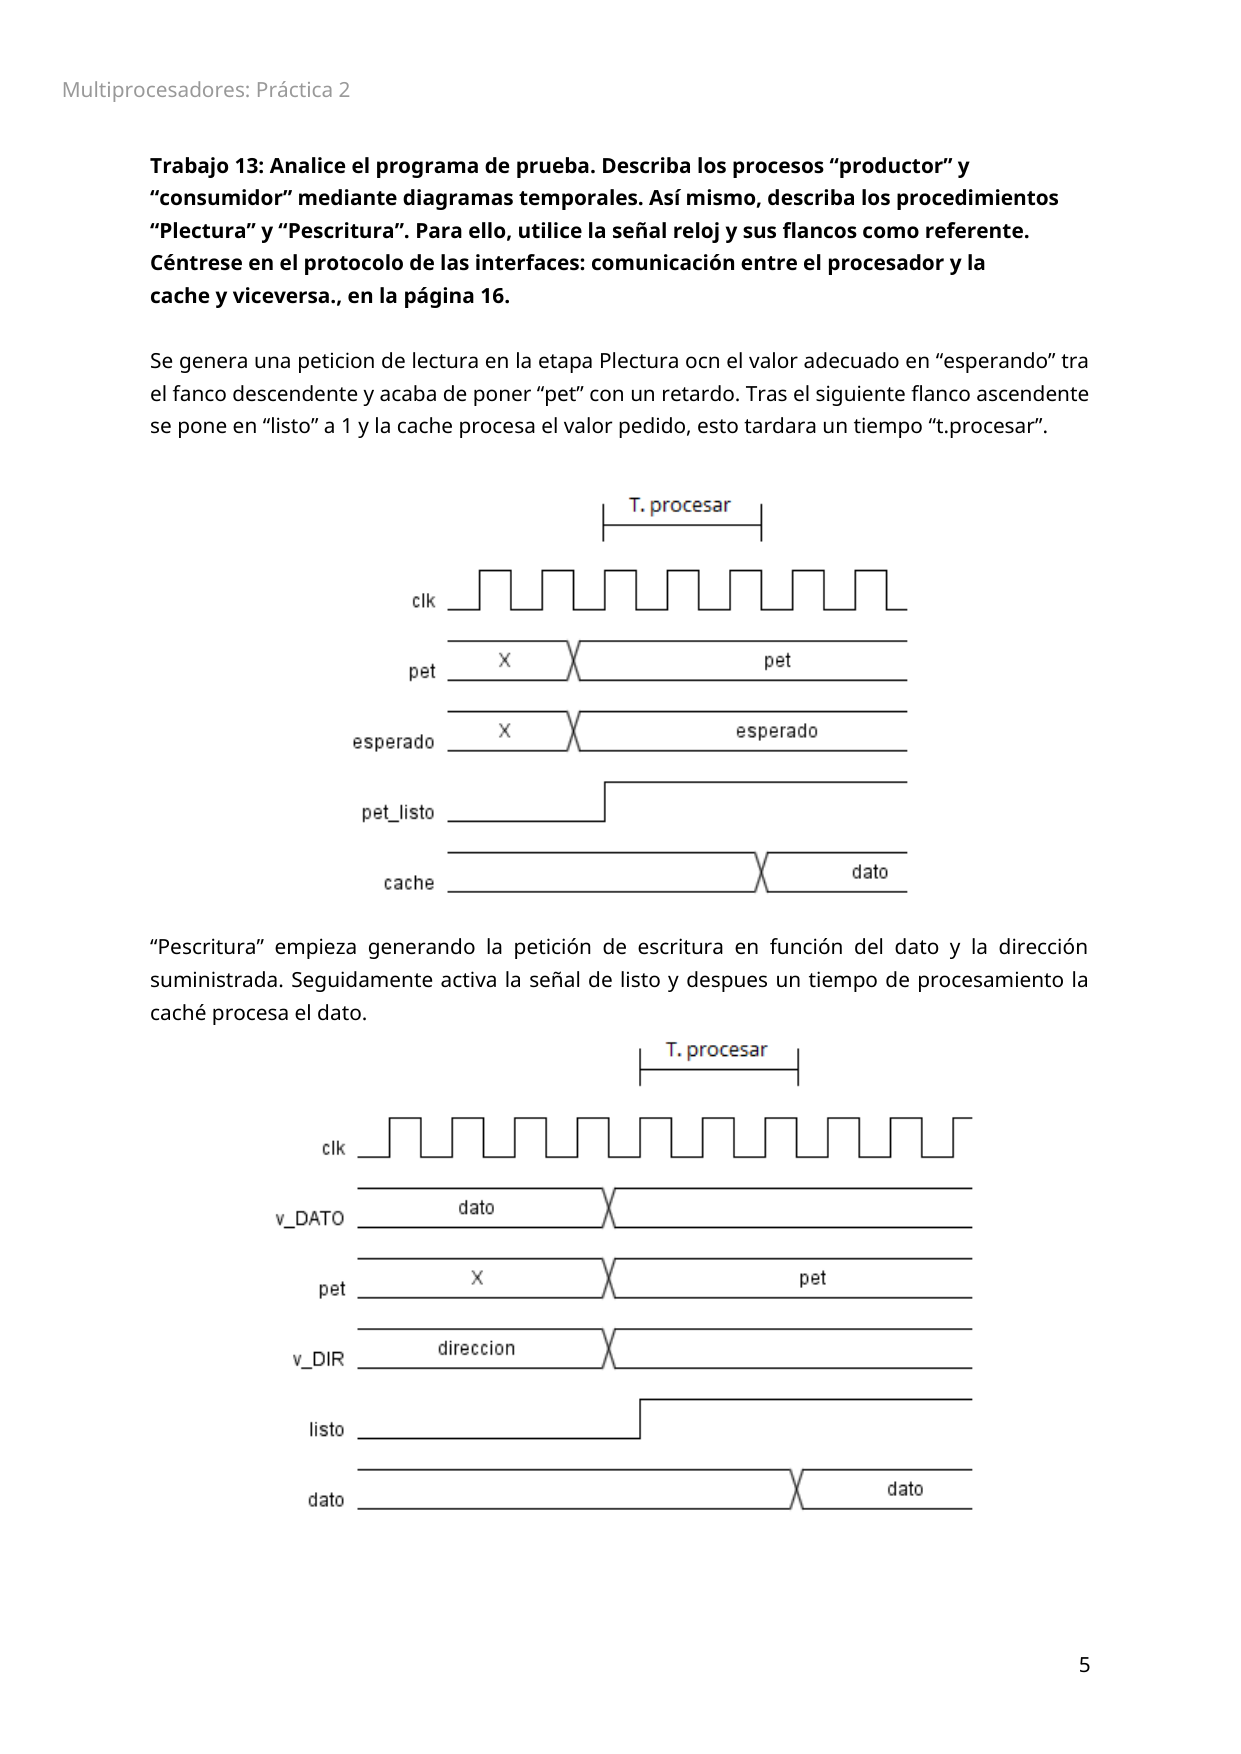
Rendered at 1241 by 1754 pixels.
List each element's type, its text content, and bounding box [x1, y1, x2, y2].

text Se genera una peticion de lectura en la etapa Plectura ocn el valor adecuado en “esperando” tra el fanco descendente y acaba de poner “pet” con un retardo. Tras el siguiente flanco ascendente se pone en “listo” a 1 y la cache procesa el valor pedido, esto tardara un tiempo “t.procesar”. [150, 346, 1090, 440]
text “Pescritura” empieza generando la petición de escritura en función del dato y la dirección suministrada. Seguidamente activa la señal de listo y despues un tiempo de procesamiento la caché procesa el dato. [150, 932, 1090, 1026]
picture [267, 1030, 973, 1524]
text cache y viceversa., en la página 16. [150, 281, 1090, 309]
picture [332, 476, 908, 929]
text Trabajo 13: Analice el programa de prueba. Describa los procesos “productor” y “consumidor” mediante diagramas temporales. Así mismo, describa los procedimientos “Plectura” y “Pescritura”. Para ello, utilice la señal reloj y sus flancos como referente. Céntrese en el protocolo de las interfaces: comunicación entre el procesador y la [150, 151, 1090, 277]
